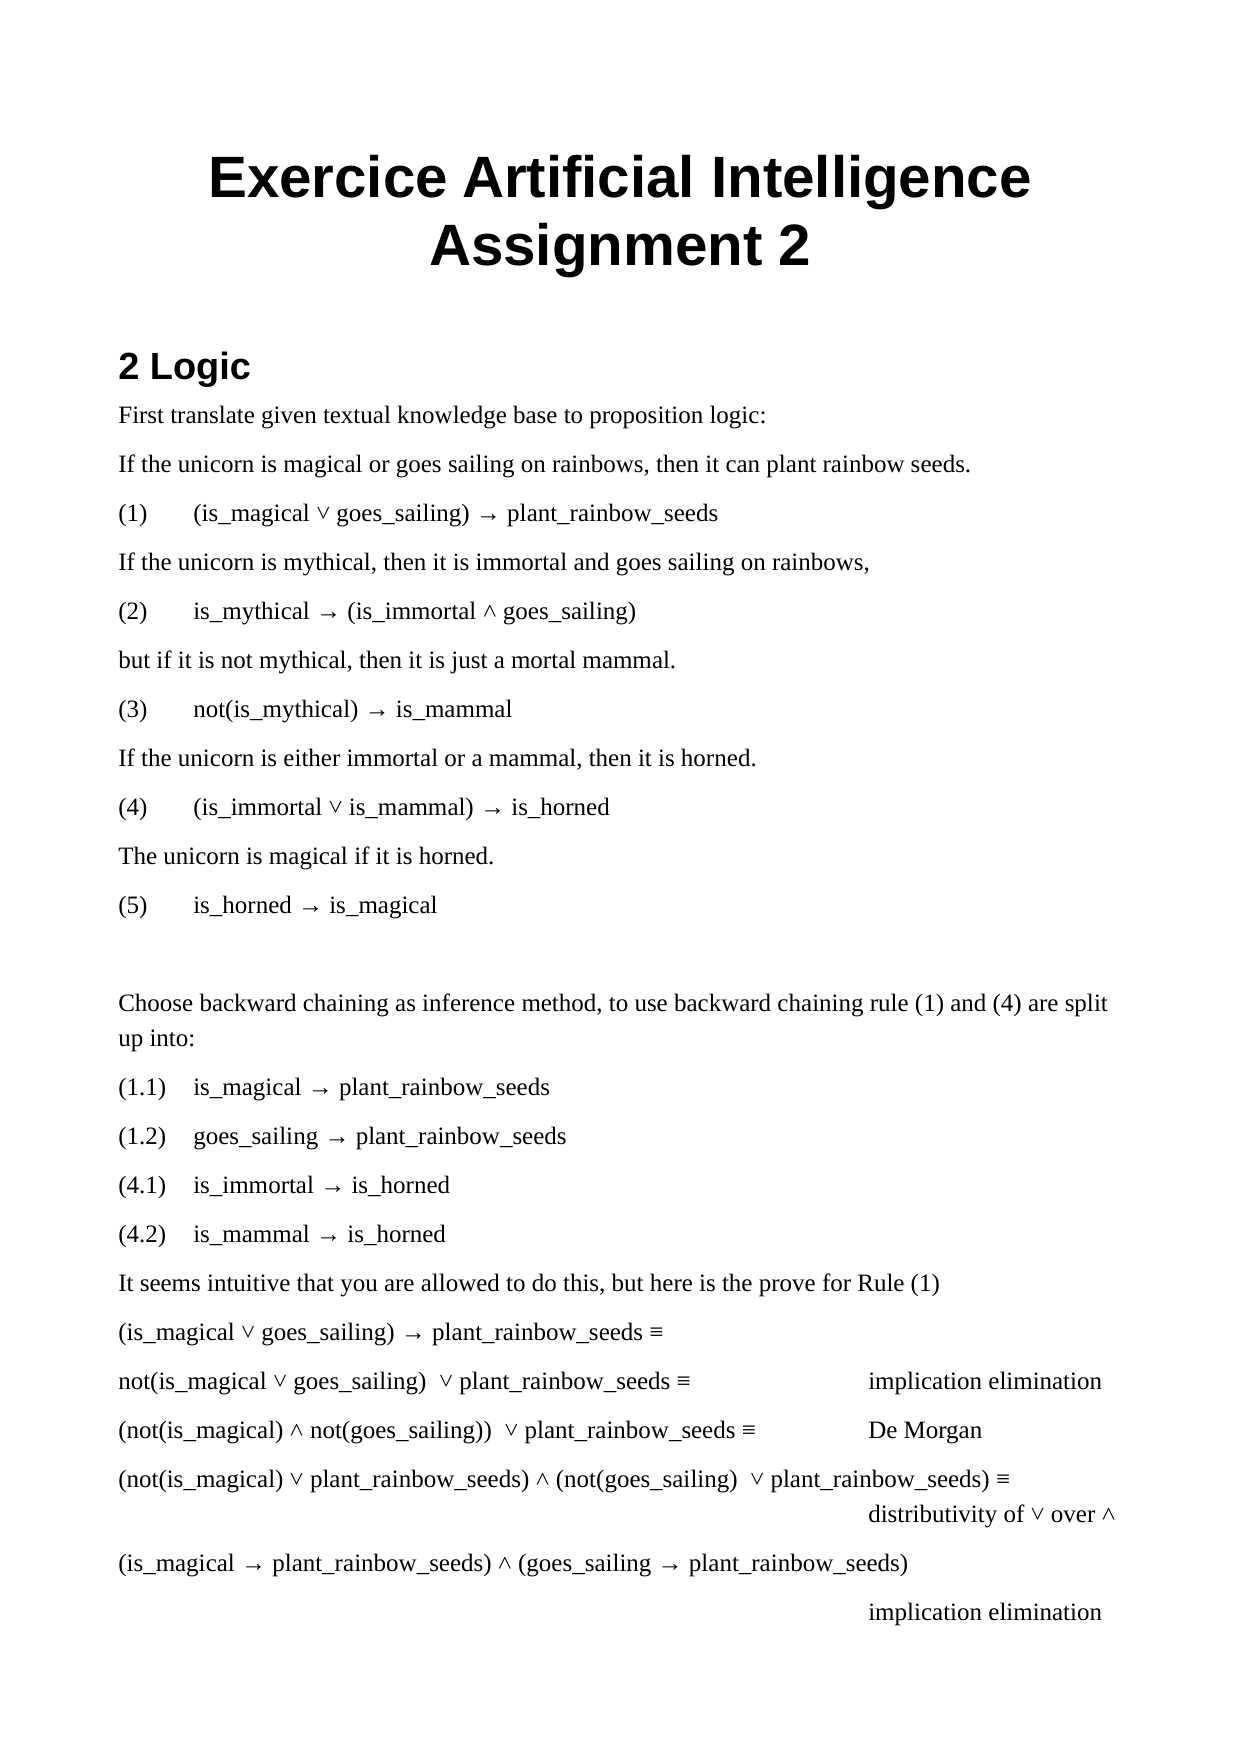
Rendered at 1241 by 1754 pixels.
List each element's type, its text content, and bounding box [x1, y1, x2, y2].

text not(is_magical ˅ goes_sailing) ˅ plant_rainbow_seeds ≡ implication elimination [118, 1366, 1122, 1395]
text (5) is_horned → is_magical [118, 890, 1122, 919]
text The unicorn is magical if it is horned. [118, 841, 1122, 870]
title Exercice Artificial Intelligence Assignment 2 [118, 143, 1122, 277]
text (is_magical → plant_rainbow_seeds) ˄ (goes_sailing → plant_rainbow_seeds) [118, 1548, 1122, 1577]
text (1.1) is_magical → plant_rainbow_seeds [118, 1072, 1122, 1101]
text (2) is_mythical → (is_immortal ˄ goes_sailing) [118, 596, 1122, 625]
text If the unicorn is magical or goes sailing on rainbows, then it can plant rainbow seeds. [118, 449, 1122, 477]
text Choose backward chaining as inference method, to use backward chaining rule (1) and (4) are split up into: [118, 988, 1122, 1052]
text (is_magical ˅ goes_sailing) → plant_rainbow_seeds ≡ [118, 1317, 1122, 1346]
text (4.1) is_immortal → is_horned [118, 1170, 1122, 1199]
subtitle 2 Logic [118, 343, 1122, 387]
text (4.2) is_mammal → is_horned [118, 1219, 1122, 1248]
text If the unicorn is either immortal or a mammal, then it is horned. [118, 743, 1122, 772]
text but if it is not mythical, then it is just a mortal mammal. [118, 645, 1122, 674]
text (1.2) goes_sailing → plant_rainbow_seeds [118, 1121, 1122, 1150]
text (not(is_magical) ˅ plant_rainbow_seeds) ˄ (not(goes_sailing) ˅ plant_rainbow_seeds) ≡ distributivity of ˅ over ˄ [118, 1464, 1122, 1528]
text (4) (is_immortal ˅ is_mammal) → is_horned [118, 792, 1122, 821]
text (1) (is_magical ˅ goes_sailing) → plant_rainbow_seeds [118, 498, 1122, 527]
text If the unicorn is mythical, then it is immortal and goes sailing on rainbows, [118, 547, 1122, 576]
text (not(is_magical) ˄ not(goes_sailing)) ˅ plant_rainbow_seeds ≡ De Morgan [118, 1415, 1122, 1444]
text First translate given textual knowledge base to proposition logic: [118, 400, 1122, 428]
text It seems intuitive that you are allowed to do this, but here is the prove for Rule (1) [118, 1268, 1122, 1297]
text implication elimination [118, 1597, 1122, 1626]
text (3) not(is_mythical) → is_mammal [118, 694, 1122, 723]
